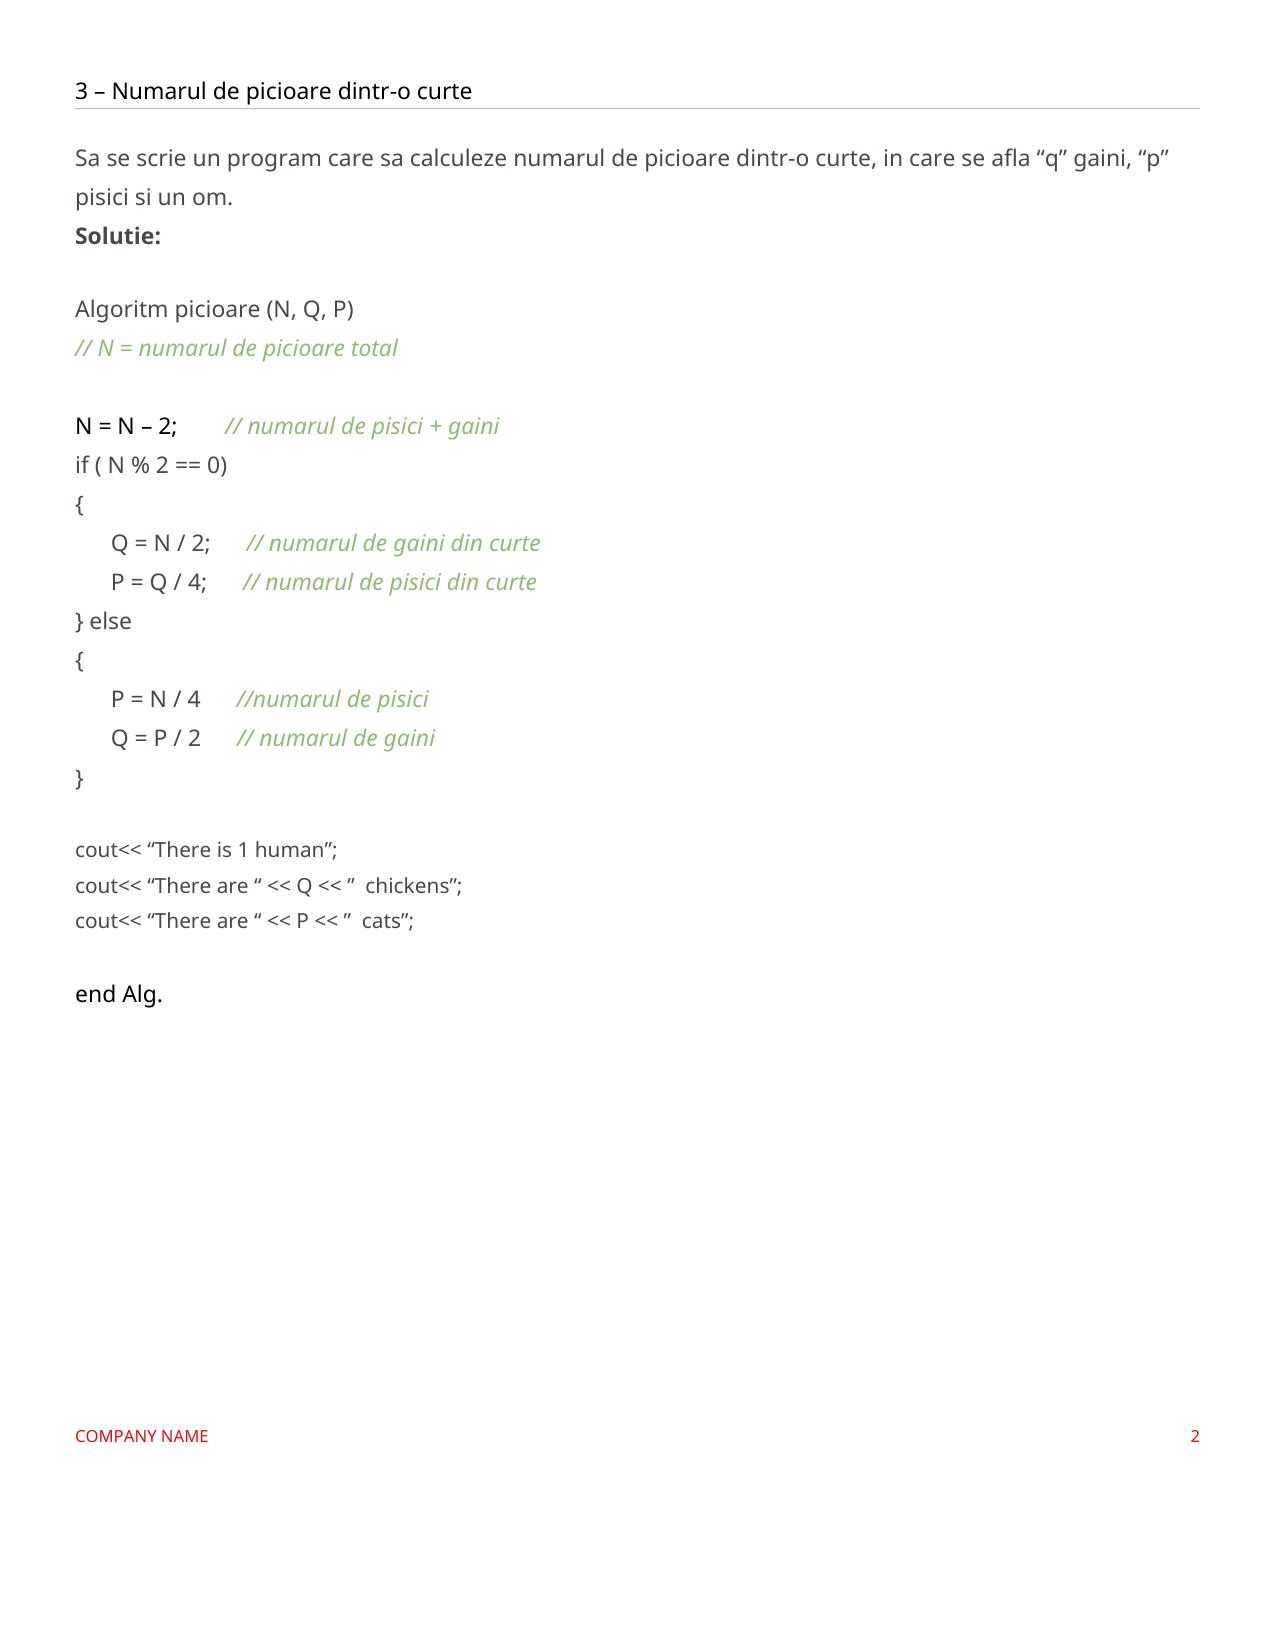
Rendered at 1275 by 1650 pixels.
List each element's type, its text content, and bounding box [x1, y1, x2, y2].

subtitle 3 – Numarul de picioare dintr-o curte [75, 75, 1200, 108]
text Sa se scrie un program care sa calculeze numarul de picioare dintr-o curte, in care se afla “q” gaini, “p” pisici si un om. Solutie: [75, 142, 1200, 252]
text Algoritm picioare (N, Q, P) // N = numarul de picioare total N = N – 2; // numarul de pisici + gaini if ( N % 2 == 0) { Q = N / 2; // numarul de gaini din curte P = Q / 4; // numarul de pisici din curte } else { P = N / 4 //numarul de pisici Q = P / 2 // numarul de gaini } cout<< “There is 1 human”; cout<< “There are “ << Q << ” chickens”; cout<< “There are “ << P << ” cats”; end Alg. [75, 293, 1200, 1009]
